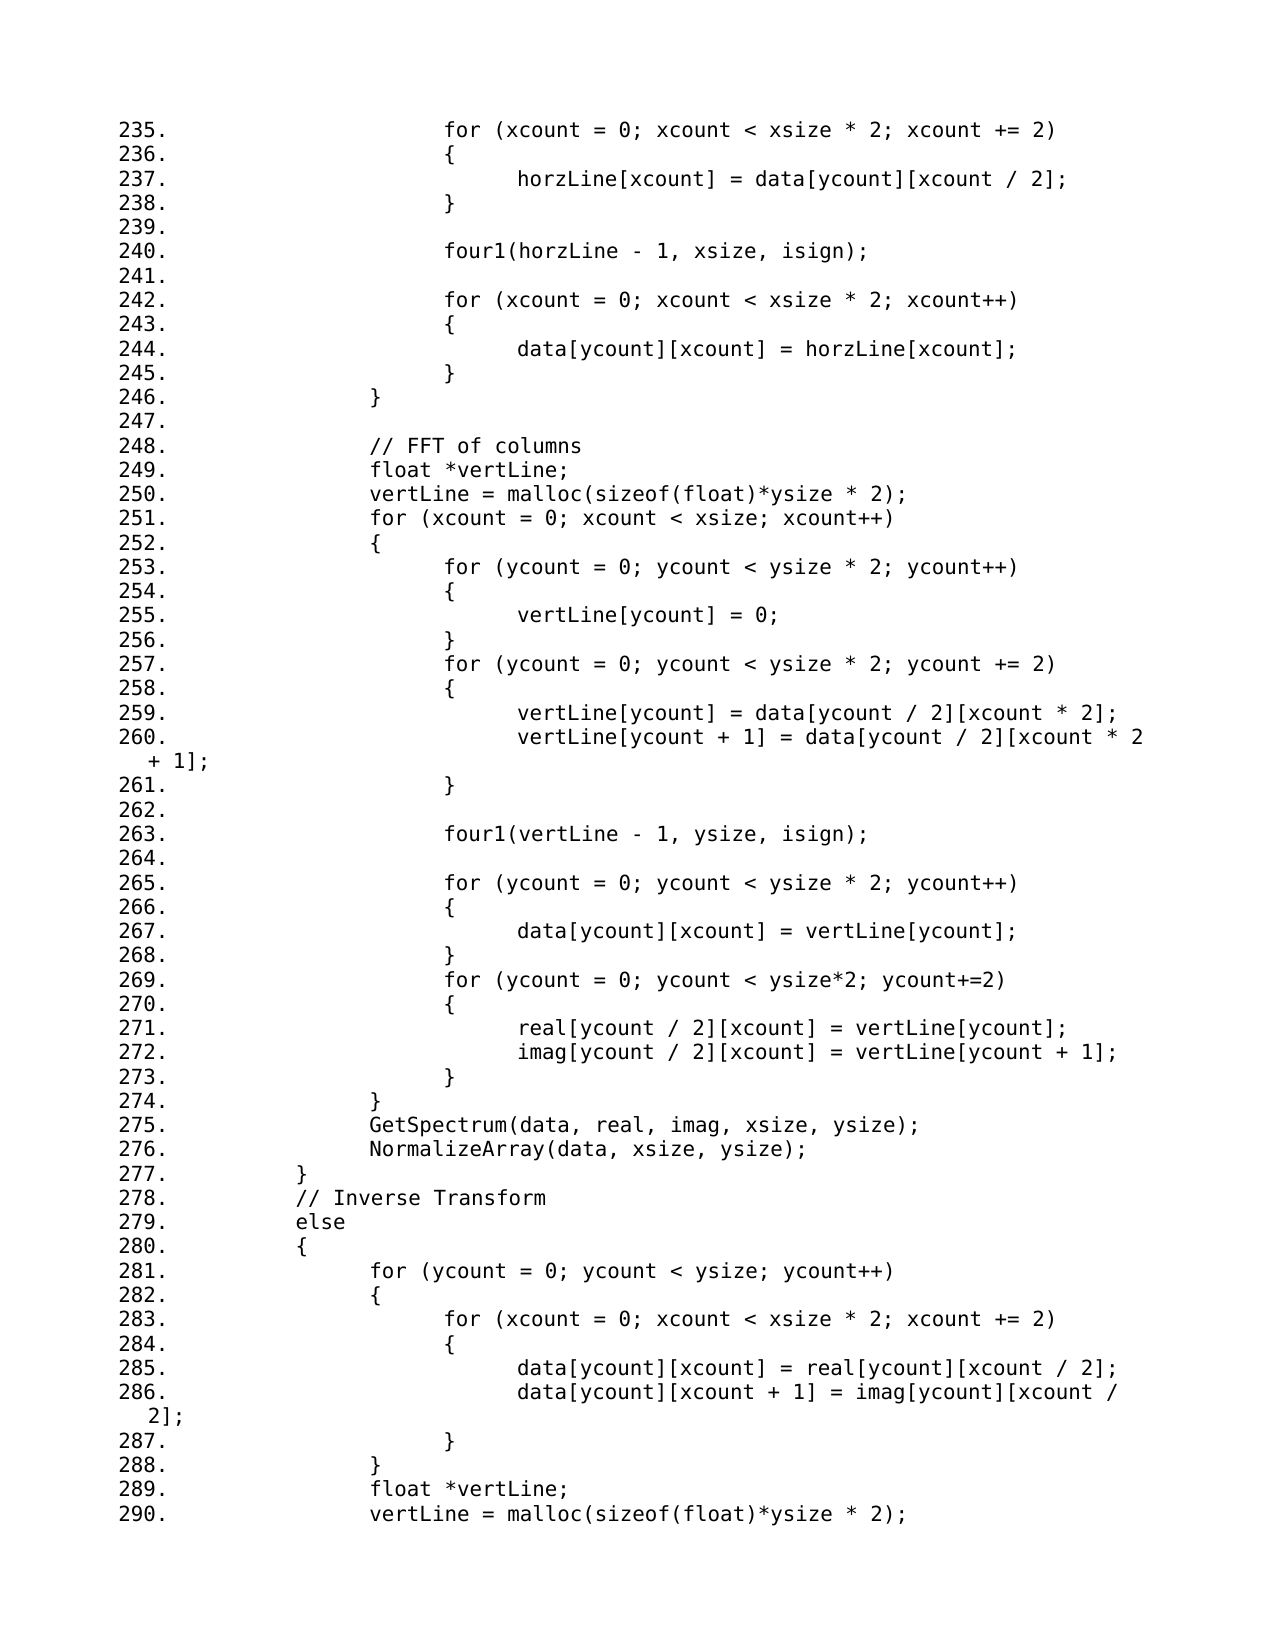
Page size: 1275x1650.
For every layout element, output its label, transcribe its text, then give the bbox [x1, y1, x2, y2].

list } [118, 1429, 1157, 1453]
list } [118, 191, 1157, 215]
list float *vertLine; [118, 458, 1157, 482]
list vertLine[ycount + 1] = data[ycount / 2][xcount * 2 + 1]; [118, 725, 1157, 773]
list } [118, 1089, 1157, 1113]
list else [118, 1210, 1157, 1234]
list vertLine[ycount] = 0; [118, 603, 1157, 628]
list for (ycount = 0; ycount < ysize*2; ycount+=2) [118, 968, 1157, 992]
list } [118, 385, 1157, 409]
list NormalizeArray(data, xsize, ysize); [118, 1137, 1157, 1162]
list for (xcount = 0; xcount < xsize * 2; xcount++) [118, 288, 1157, 312]
list for (xcount = 0; xcount < xsize; xcount++) [118, 506, 1157, 531]
list for (ycount = 0; ycount < ysize; ycount++) [118, 1259, 1157, 1283]
list { [118, 676, 1157, 701]
list } [118, 1065, 1157, 1089]
list vertLine[ycount] = data[ycount / 2][xcount * 2]; [118, 701, 1157, 725]
list for (ycount = 0; ycount < ysize * 2; ycount++) [118, 871, 1157, 895]
list horzLine[xcount] = data[ycount][xcount / 2]; [118, 167, 1157, 191]
list { [118, 579, 1157, 603]
list { [118, 1234, 1157, 1259]
list vertLine = malloc(sizeof(float)*ysize * 2); [118, 482, 1157, 506]
list vertLine = malloc(sizeof(float)*ysize * 2); [118, 1502, 1157, 1526]
list { [118, 531, 1157, 555]
list { [118, 1332, 1157, 1356]
list GetSpectrum(data, real, imag, xsize, ysize); [118, 1113, 1157, 1137]
list { [118, 312, 1157, 337]
list for (ycount = 0; ycount < ysize * 2; ycount++) [118, 555, 1157, 579]
list } [118, 628, 1157, 652]
list } [118, 773, 1157, 798]
list } [118, 1453, 1157, 1477]
list // Inverse Transform [118, 1186, 1157, 1210]
list for (ycount = 0; ycount < ysize * 2; ycount += 2) [118, 652, 1157, 676]
list imag[ycount / 2][xcount] = vertLine[ycount + 1]; [118, 1040, 1157, 1065]
list data[ycount][xcount] = vertLine[ycount]; [118, 919, 1157, 943]
list } [118, 361, 1157, 385]
list for (xcount = 0; xcount < xsize * 2; xcount += 2) [118, 118, 1157, 142]
list data[ycount][xcount] = horzLine[xcount]; [118, 337, 1157, 361]
list { [118, 895, 1157, 919]
list four1(vertLine - 1, ysize, isign); [118, 822, 1157, 846]
list { [118, 992, 1157, 1016]
list data[ycount][xcount] = real[ycount][xcount / 2]; [118, 1356, 1157, 1380]
list four1(horzLine - 1, xsize, isign); [118, 239, 1157, 264]
list for (xcount = 0; xcount < xsize * 2; xcount += 2) [118, 1307, 1157, 1332]
list { [118, 1283, 1157, 1307]
list { [118, 142, 1157, 167]
list data[ycount][xcount + 1] = imag[ycount][xcount / 2]; [118, 1380, 1157, 1429]
list real[ycount / 2][xcount] = vertLine[ycount]; [118, 1016, 1157, 1040]
list } [118, 1162, 1157, 1186]
list } [118, 943, 1157, 968]
list float *vertLine; [118, 1477, 1157, 1502]
list // FFT of columns [118, 434, 1157, 458]
